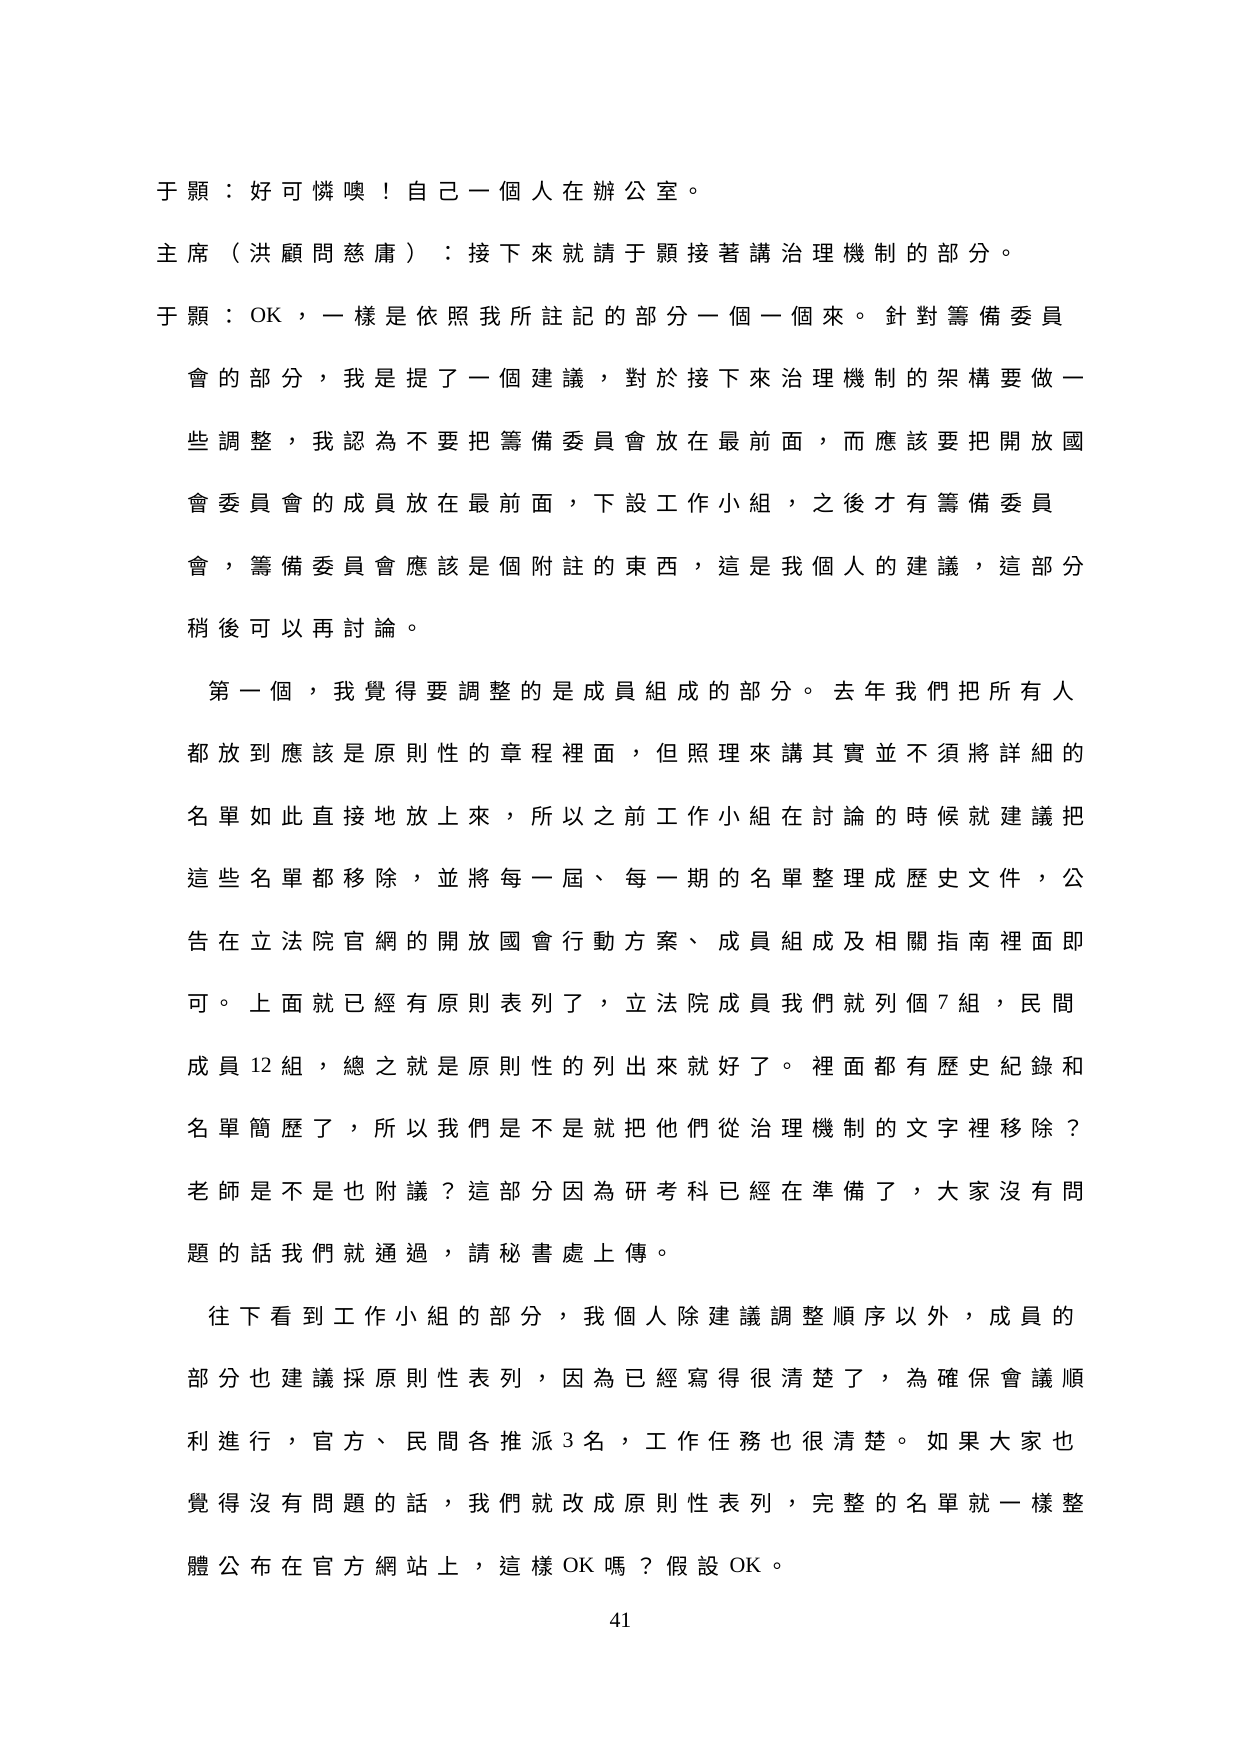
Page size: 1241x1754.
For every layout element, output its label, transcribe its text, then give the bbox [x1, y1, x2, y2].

text 于顥：OK，一樣是依照我所註記的部分一個一個來。針對籌備委員會的部分，我是提了一個建議，對於接下來治理機制的架構要做一些調整，我認為不要把籌備委員會放在最前面，而應該要把開放國會委員會的成員放在最前面，下設工作小組，之後才有籌備委員會，籌備委員會應該是個附註的東西，這是我個人的建議，這部分稍後可以再討論。 [151, 283, 1089, 658]
text 主席（洪顧問慈庸）：接下來就請于顥接著講治理機制的部分。 [151, 221, 1089, 283]
text 于顥：好可憐噢！自己一個人在辦公室。 [151, 158, 1089, 221]
text 往下看到工作小組的部分，我個人除建議調整順序以外，成員的部分也建議採原則性表列，因為已經寫得很清楚了，為確保會議順利進行，官方、民間各推派3名，工作任務也很清楚。如果大家也覺得沒有問題的話，我們就改成原則性表列，完整的名單就一樣整體公布在官方網站上，這樣OK嗎？假設OK。 [173, 1283, 1089, 1596]
text 第一個，我覺得要調整的是成員組成的部分。去年我們把所有人都放到應該是原則性的章程裡面，但照理來講其實並不須將詳細的名單如此直接地放上來，所以之前工作小組在討論的時候就建議把這些名單都移除，並將每一屆、每一期的名單整理成歷史文件，公告在立法院官網的開放國會行動方案、成員組成及相關指南裡面即可。上面就已經有原則表列了，立法院成員我們就列個7組，民間成員12組，總之就是原則性的列出來就好了。裡面都有歷史紀錄和名單簡歷了，所以我們是不是就把他們從治理機制的文字裡移除？老師是不是也附議？這部分因為研考科已經在準備了，大家沒有問題的話我們就通過，請秘書處上傳。 [173, 658, 1089, 1283]
